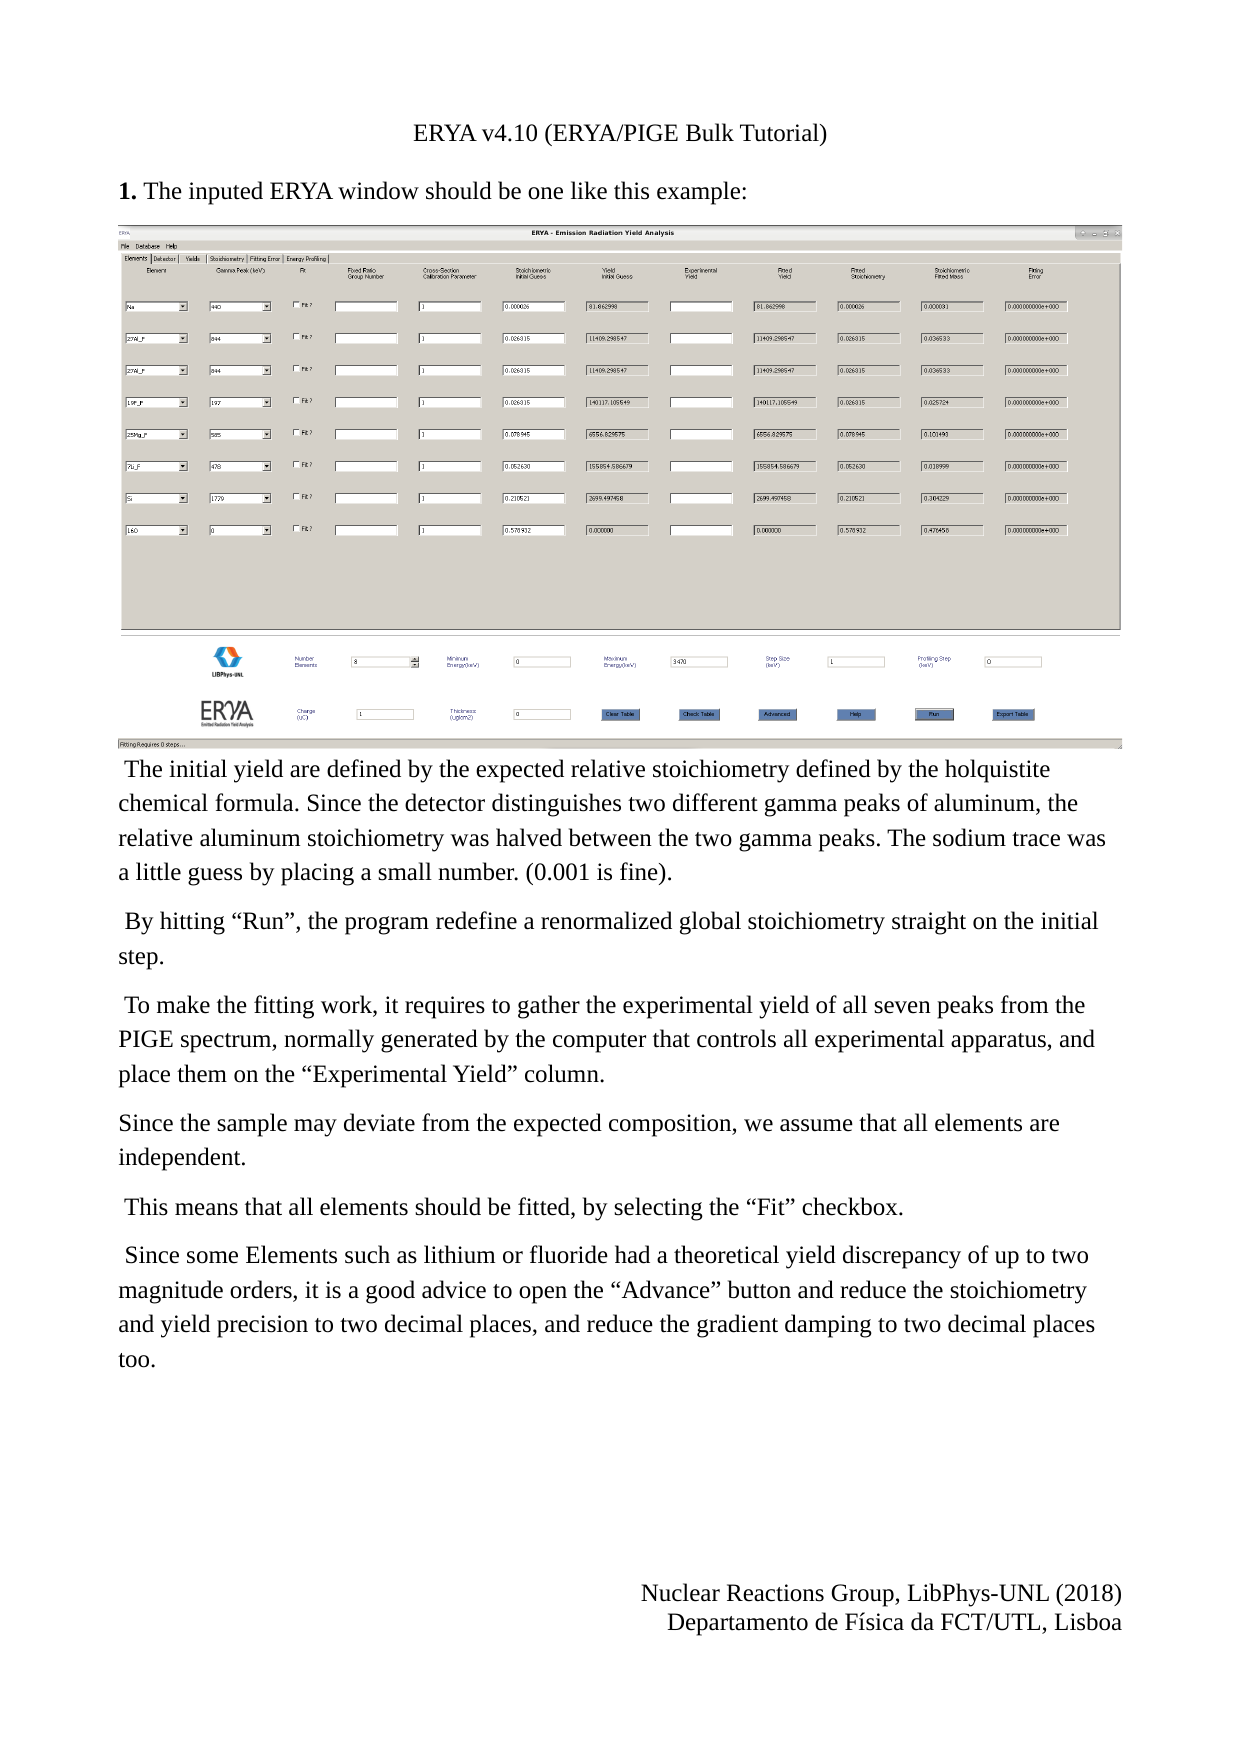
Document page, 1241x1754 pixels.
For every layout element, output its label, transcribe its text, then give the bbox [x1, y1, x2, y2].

text This means that all elements should be fitted, by selecting the “Fit” checkbox. [118, 1192, 1122, 1220]
text By hitting “Run”, the program redefine a renormalized global stoichiometry straight on the initial step. [118, 906, 1122, 970]
text The initial yield are defined by the expected relative stoichiometry defined by the holquistite chemical formula. Since the detector distinguishes two different gamma peaks of aluminum, the relative aluminum stoichiometry was halved between the two gamma peaks. The sodium trace was a little guess by placing a small number. (0.001 is fine). [118, 749, 1122, 886]
text 1. The inputed ERYA window should be one like this example: [118, 176, 1122, 205]
text To make the fitting work, it requires to gather the experimental yield of all seven peaks from the PIGE spectrum, normally generated by the computer that controls all experimental apparatus, and place them on the “Experimental Yield” column. [118, 990, 1122, 1088]
picture [118, 225, 1123, 749]
text Since the sample may deviate from the expected composition, we assume that all elements are independent. [118, 1108, 1122, 1171]
text Since some Elements such as lithium or fluoride had a theoretical yield discrepancy of up to two magnitude orders, it is a good advice to open the “Advance” button and reduce the stoichiometry and yield precision to two decimal places, and reduce the gradient damping to two decimal places too. [118, 1241, 1122, 1373]
